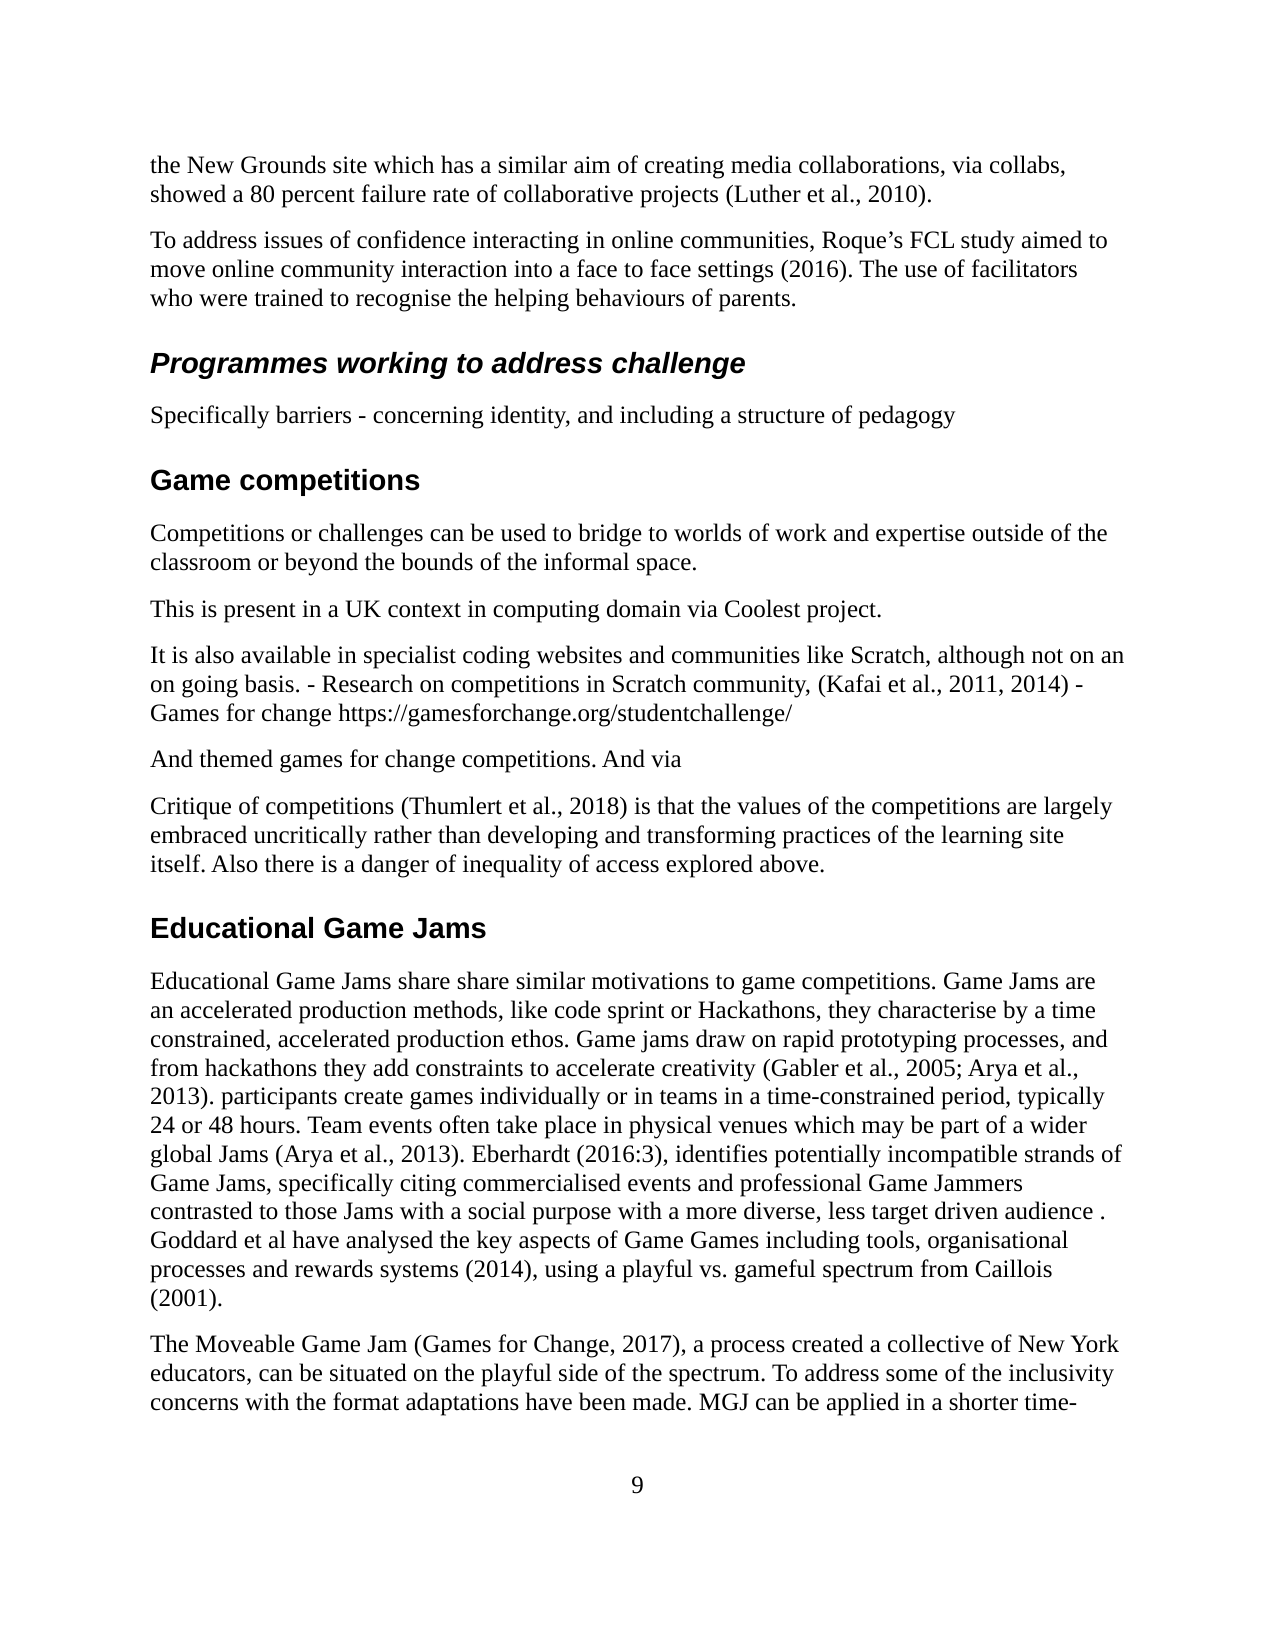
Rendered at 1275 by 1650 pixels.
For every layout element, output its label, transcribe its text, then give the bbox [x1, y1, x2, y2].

text Critique of competitions (Thumlert et al., 2018) is that the values of the competitions are largely embraced uncritically rather than developing and transforming practices of the learning site itself. Also there is a danger of inequality of access explored above. [150, 791, 1125, 877]
text the New Grounds site which has a similar aim of creating media collaborations, via collabs, showed a 80 percent failure rate of collaborative projects (Luther et al., 2010). [150, 150, 1125, 207]
subtitle Educational Game Jams [150, 911, 1125, 945]
subtitle Programmes working to address challenge [150, 346, 1125, 379]
text Competitions or challenges can be used to bridge to worlds of work and expertise outside of the classroom or beyond the bounds of the informal space. [150, 518, 1125, 576]
text Educational Game Jams share share similar motivations to game competitions. Game Jams are an accelerated production methods, like code sprint or Hackathons, they characterise by a time constrained, accelerated production ethos. Game jams draw on rapid prototyping processes, and from hackathons they add constraints to accelerate creativity (Gabler et al., 2005; Arya et al., 2013). participants create games individually or in teams in a time-constrained period, typically 24 or 48 hours. Team events often take place in physical venues which may be part of a wider global Jams (Arya et al., 2013). Eberhardt (2016:3), identifies potentially incompatible strands of Game Jams, specifically citing commercialised events and professional Game Jammers contrasted to those Jams with a social purpose with a more diverse, less target driven audience . Goddard et al have analysed the key aspects of Game Games including tools, organisational processes and rewards systems (2014), using a playful vs. gameful spectrum from Caillois (2001). [150, 966, 1125, 1311]
text Specifically barriers - concerning identity, and including a structure of pedagogy [150, 401, 1125, 429]
text The Moveable Game Jam (Games for Change, 2017), a process created a collective of New York educators, can be situated on the playful side of the spectrum. To address some of the inclusivity concerns with the format adaptations have been made. MGJ can be applied in a shorter time- [150, 1329, 1125, 1416]
subtitle Game competitions [150, 463, 1125, 497]
text And themed games for change competitions. And via [150, 744, 1125, 773]
text This is present in a UK context in computing domain via Coolest project. [150, 594, 1125, 622]
text It is also available in specialist coding websites and communities like Scratch, although not on an on going basis. - Research on competitions in Scratch community, (Kafai et al., 2011, 2014) - Games for change https://gamesforchange.org/studentchallenge/ [150, 640, 1125, 727]
text To address issues of confidence interacting in online communities, Roque’s FCL study aimed to move online community interaction into a face to face settings (2016). The use of facilitators who were trained to recognise the helping behaviours of parents. [150, 225, 1125, 312]
